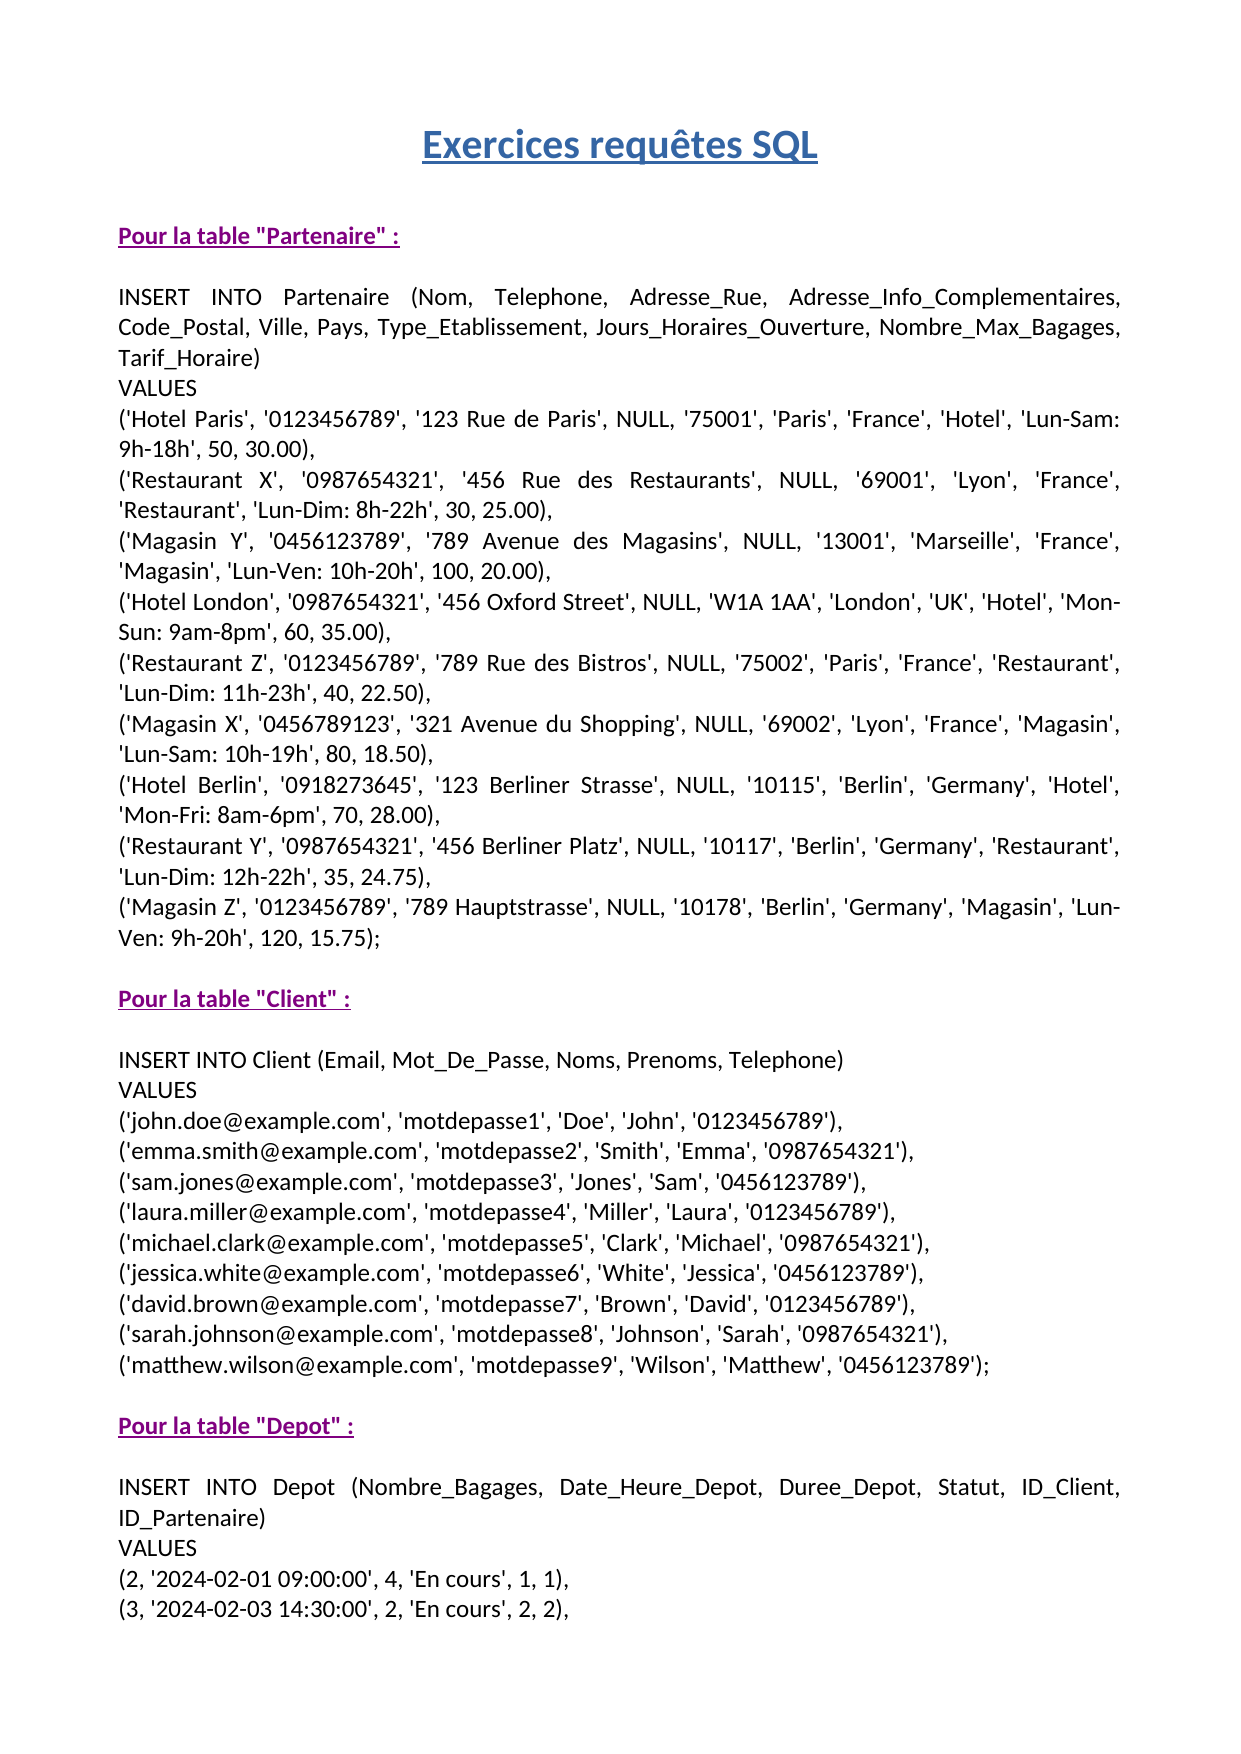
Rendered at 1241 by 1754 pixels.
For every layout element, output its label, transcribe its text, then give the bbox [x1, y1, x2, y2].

text ('Hotel London', '0987654321', '456 Oxford Street', NULL, 'W1A 1AA', 'London', 'UK', 'Hotel', 'Mon-Sun: 9am-8pm', 60, 35.00), [118, 586, 1122, 647]
text Pour la table "Client" : [118, 983, 1122, 1013]
text ('Magasin Y', '0456123789', '789 Avenue des Magasins', NULL, '13001', 'Marseille', 'France', 'Magasin', 'Lun-Ven: 10h-20h', 100, 20.00), [118, 525, 1122, 586]
text VALUES [118, 1074, 1122, 1105]
text ('Magasin X', '0456789123', '321 Avenue du Shopping', NULL, '69002', 'Lyon', 'France', 'Magasin', 'Lun-Sam: 10h-19h', 80, 18.50), [118, 708, 1122, 769]
text ('emma.smith@example.com', 'motdepasse2', 'Smith', 'Emma', '0987654321'), [118, 1135, 1122, 1166]
text ('Restaurant Y', '0987654321', '456 Berliner Platz', NULL, '10117', 'Berlin', 'Germany', 'Restaurant', 'Lun-Dim: 12h-22h', 35, 24.75), [118, 830, 1122, 891]
text ('laura.miller@example.com', 'motdepasse4', 'Miller', 'Laura', '0123456789'), [118, 1196, 1122, 1227]
text (2, '2024-02-01 09:00:00', 4, 'En cours', 1, 1), [118, 1563, 1122, 1593]
text ('matthew.wilson@example.com', 'motdepasse9', 'Wilson', 'Matthew', '0456123789'); [118, 1349, 1122, 1379]
text ('Restaurant X', '0987654321', '456 Rue des Restaurants', NULL, '69001', 'Lyon', 'France', 'Restaurant', 'Lun-Dim: 8h-22h', 30, 25.00), [118, 464, 1122, 525]
text ('Hotel Berlin', '0918273645', '123 Berliner Strasse', NULL, '10115', 'Berlin', 'Germany', 'Hotel', 'Mon-Fri: 8am-6pm', 70, 28.00), [118, 769, 1122, 830]
text ('Restaurant Z', '0123456789', '789 Rue des Bistros', NULL, '75002', 'Paris', 'France', 'Restaurant', 'Lun-Dim: 11h-23h', 40, 22.50), [118, 647, 1122, 708]
text ('john.doe@example.com', 'motdepasse1', 'Doe', 'John', '0123456789'), [118, 1105, 1122, 1135]
text ('jessica.white@example.com', 'motdepasse6', 'White', 'Jessica', '0456123789'), [118, 1257, 1122, 1288]
text ('michael.clark@example.com', 'motdepasse5', 'Clark', 'Michael', '0987654321'), [118, 1227, 1122, 1257]
text Pour la table "Depot" : [118, 1410, 1122, 1441]
text ('Magasin Z', '0123456789', '789 Hauptstrasse', NULL, '10178', 'Berlin', 'Germany', 'Magasin', 'Lun-Ven: 9h-20h', 120, 15.75); [118, 891, 1122, 952]
text ('sarah.johnson@example.com', 'motdepasse8', 'Johnson', 'Sarah', '0987654321'), [118, 1318, 1122, 1349]
text ('Hotel Paris', '0123456789', '123 Rue de Paris', NULL, '75001', 'Paris', 'France', 'Hotel', 'Lun-Sam: 9h-18h', 50, 30.00), [118, 403, 1122, 464]
text (3, '2024-02-03 14:30:00', 2, 'En cours', 2, 2), [118, 1593, 1122, 1624]
text VALUES [118, 372, 1122, 403]
text ('sam.jones@example.com', 'motdepasse3', 'Jones', 'Sam', '0456123789'), [118, 1166, 1122, 1196]
text ('david.brown@example.com', 'motdepasse7', 'Brown', 'David', '0123456789'), [118, 1288, 1122, 1318]
text Pour la table "Partenaire" : [118, 220, 1122, 250]
text INSERT INTO Partenaire (Nom, Telephone, Adresse_Rue, Adresse_Info_Complementaires, Code_Postal, Ville, Pays, Type_Etablissement, Jours_Horaires_Ouverture, Nombre_Max_Bagages, Tarif_Horaire) [118, 281, 1122, 372]
text Exercices requêtes SQL [118, 118, 1122, 169]
text INSERT INTO Client (Email, Mot_De_Passe, Noms, Prenoms, Telephone) [118, 1044, 1122, 1074]
text INSERT INTO Depot (Nombre_Bagages, Date_Heure_Depot, Duree_Depot, Statut, ID_Client, ID_Partenaire) [118, 1471, 1122, 1532]
text VALUES [118, 1532, 1122, 1563]
